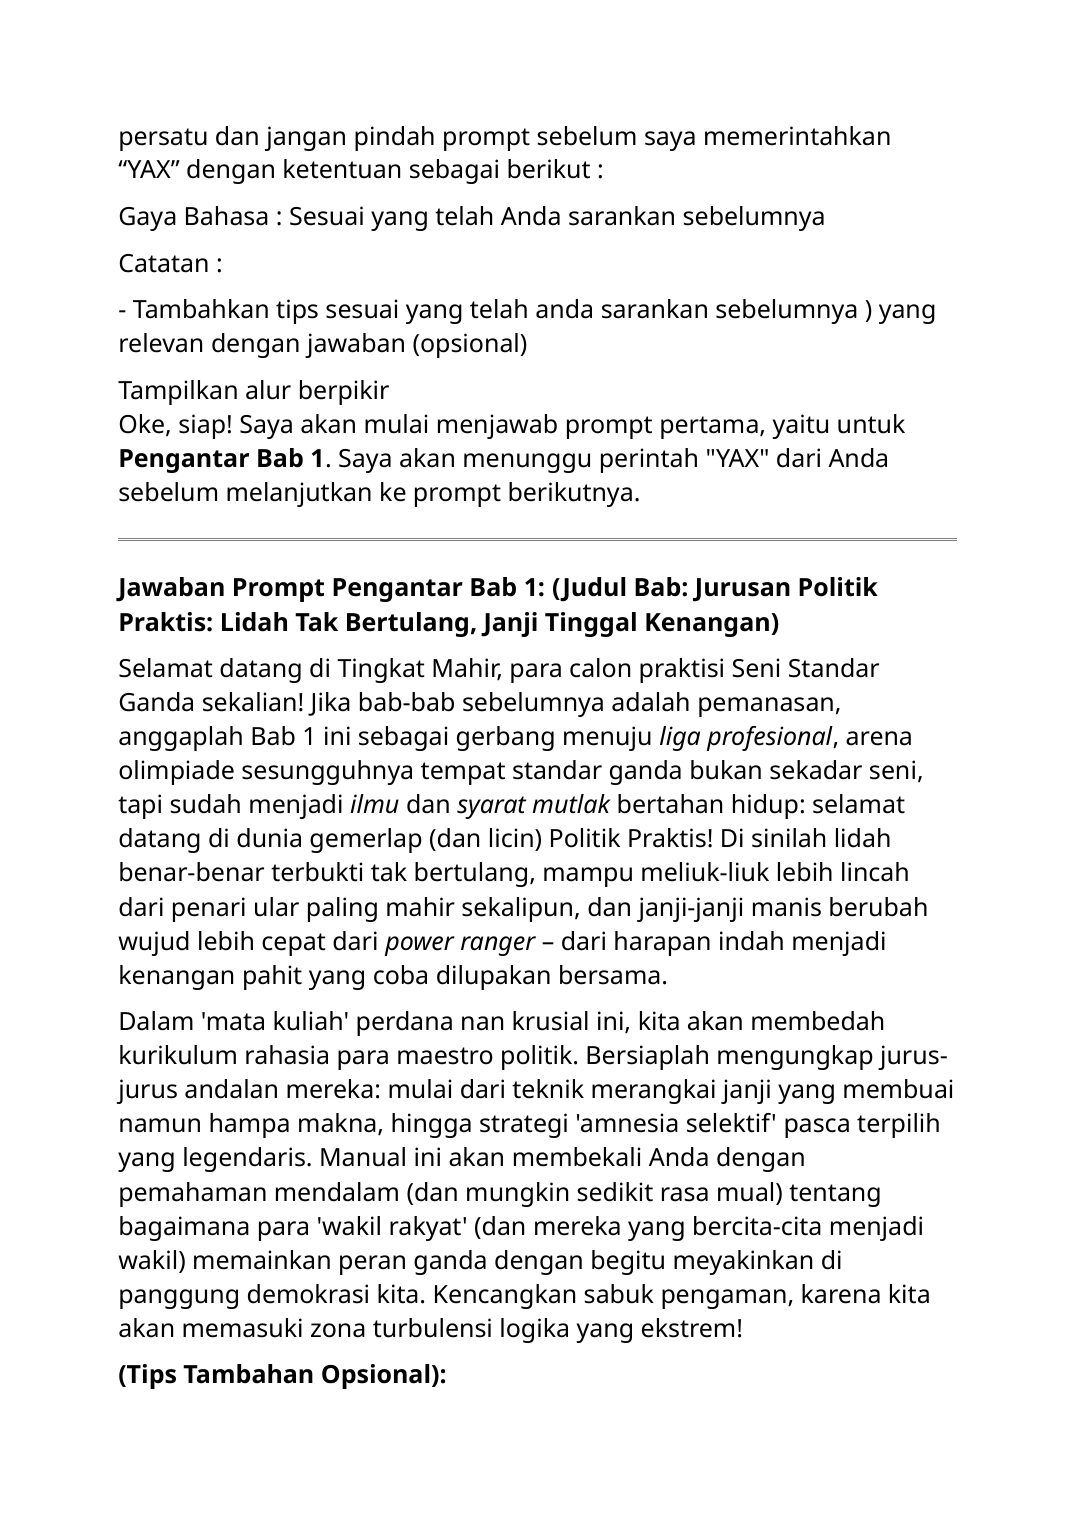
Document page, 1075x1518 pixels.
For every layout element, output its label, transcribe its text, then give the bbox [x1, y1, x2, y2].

text Oke, siap! Saya akan mulai menjawab prompt pertama, yaitu untuk Pengantar Bab 1. Saya akan menunggu perintah "YAX" dari Anda sebelum melanjutkan ke prompt berikutnya. [118, 407, 957, 509]
text Dalam 'mata kuliah' perdana nan krusial ini, kita akan membedah kurikulum rahasia para maestro politik. Bersiaplah mengungkap jurus-jurus andalan mereka: mulai dari teknik merangkai janji yang membuai namun hampa makna, hingga strategi 'amnesia selektif' pasca terpilih yang legendaris. Manual ini akan membekali Anda dengan pemahaman mendalam (dan mungkin sedikit rasa mual) tentang bagaimana para 'wakil rakyat' (dan mereka yang bercita-cita menjadi wakil) memainkan peran ganda dengan begitu meyakinkan di panggung demokrasi kita. Kencangkan sabuk pengaman, karena kita akan memasuki zona turbulensi logika yang ekstrem! [118, 1004, 957, 1344]
text Selamat datang di Tingkat Mahir, para calon praktisi Seni Standar Ganda sekalian! Jika bab-bab sebelumnya adalah pemanasan, anggaplah Bab 1 ini sebagai gerbang menuju liga profesional, arena olimpiade sesungguhnya tempat standar ganda bukan sekadar seni, tapi sudah menjadi ilmu dan syarat mutlak bertahan hidup: selamat datang di dunia gemerlap (dan licin) Politik Praktis! Di sinilah lidah benar-benar terbukti tak bertulang, mampu meliuk-liuk lebih lincah dari penari ular paling mahir sekalipun, dan janji-janji manis berubah wujud lebih cepat dari power ranger – dari harapan indah menjadi kenangan pahit yang coba dilupakan bersama. [118, 651, 957, 991]
text (Tips Tambahan Opsional): [118, 1357, 957, 1391]
text persatu dan jangan pindah prompt sebelum saya memerintahkan “YAX” dengan ketentuan sebagai berikut : [118, 118, 957, 186]
text Gaya Bahasa : Sesuai yang telah Anda sarankan sebelumnya [118, 199, 957, 233]
text Catatan : [118, 245, 957, 279]
text Jawaban Prompt Pengantar Bab 1: (Judul Bab: Jurusan Politik Praktis: Lidah Tak Bertulang, Janji Tinggal Kenangan) [118, 570, 957, 638]
text - Tambahkan tips sesuai yang telah anda sarankan sebelumnya ) yang relevan dengan jawaban (opsional) [118, 292, 957, 360]
text Tampilkan alur berpikir [118, 372, 957, 407]
